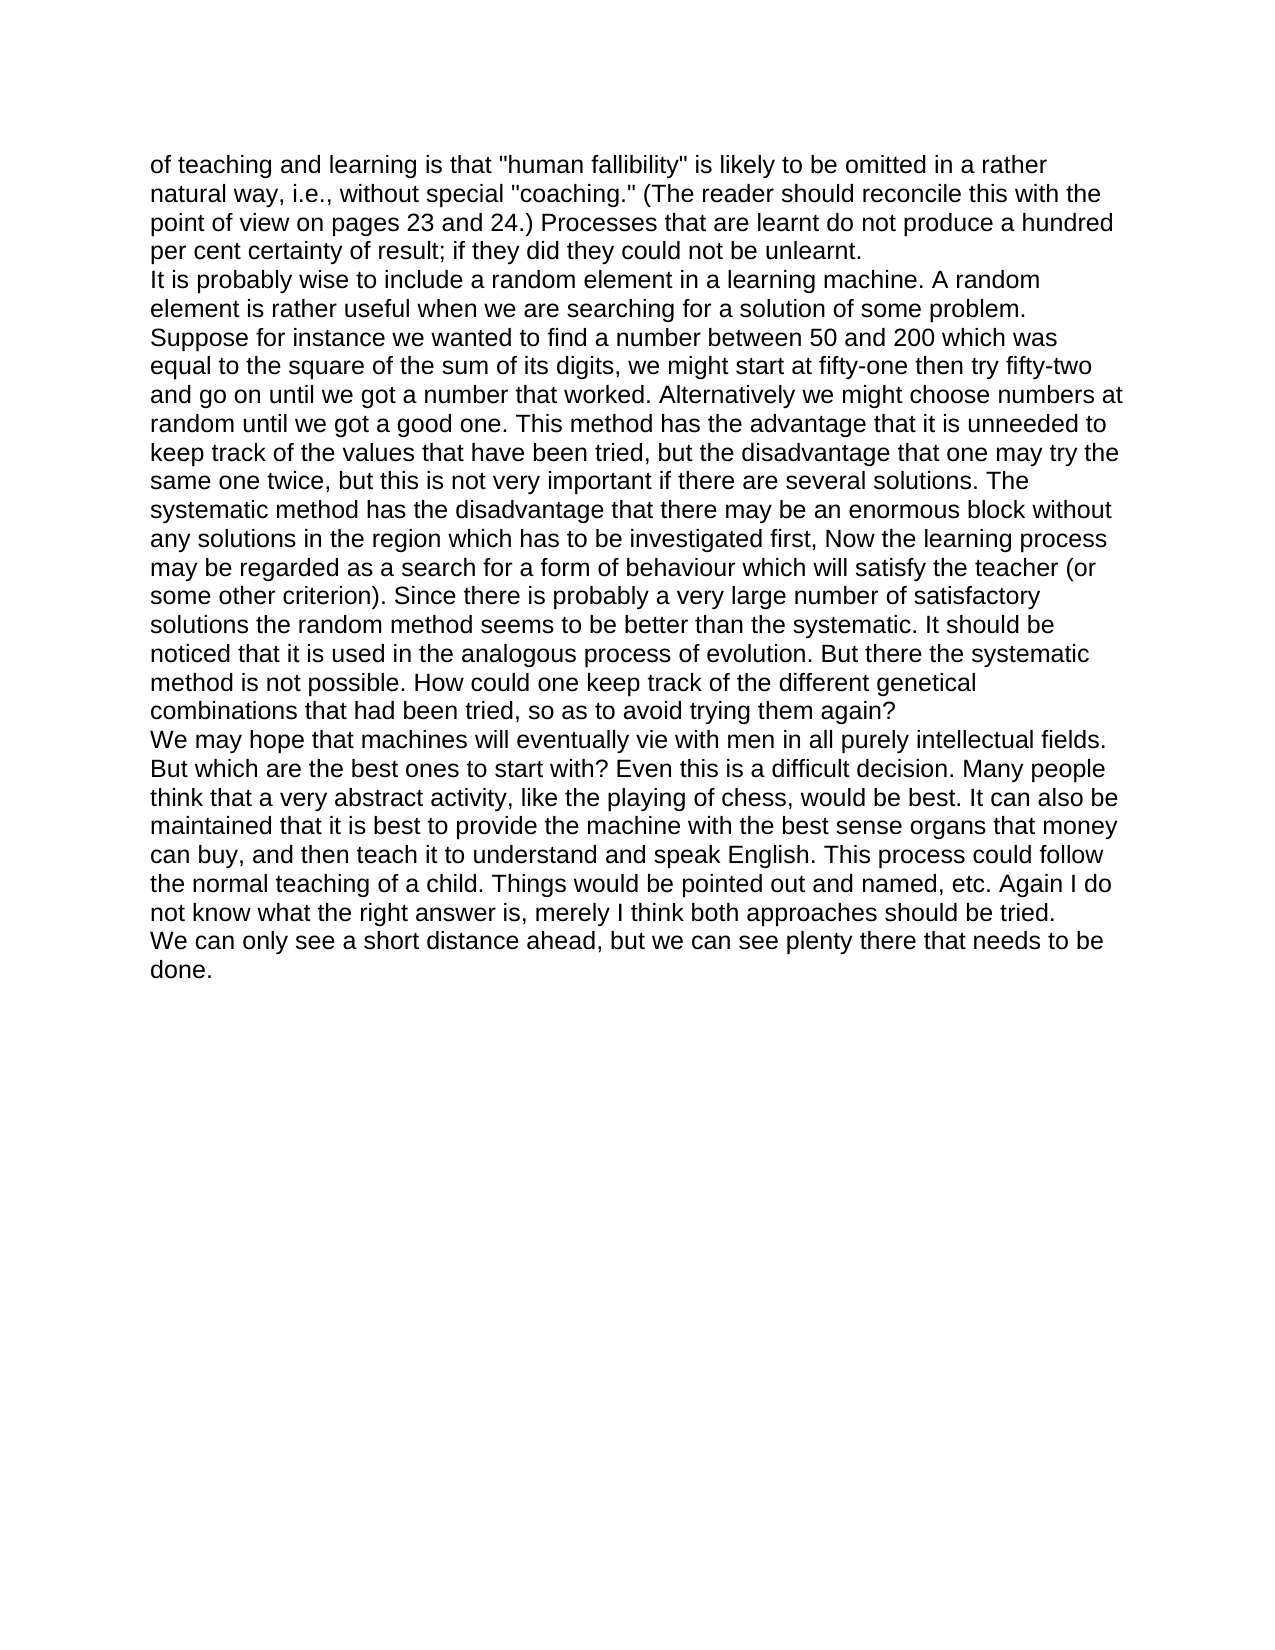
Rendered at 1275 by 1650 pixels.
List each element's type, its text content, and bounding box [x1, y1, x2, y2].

text We can only see a short distance ahead, but we can see plenty there that needs to be done. [150, 926, 1125, 984]
text It is probably wise to include a random element in a learning machine. A random element is rather useful when we are searching for a solution of some problem. Suppose for instance we wanted to find a number between 50 and 200 which was equal to the square of the sum of its digits, we might start at fifty-one then try fifty-two and go on until we got a number that worked. Alternatively we might choose numbers at random until we got a good one. This method has the advantage that it is unneeded to keep track of the values that have been tried, but the disadvantage that one may try the same one twice, but this is not very important if there are several solutions. The systematic method has the disadvantage that there may be an enormous block without any solutions in the region which has to be investigated first, Now the learning process may be regarded as a search for a form of behaviour which will satisfy the teacher (or some other criterion). Since there is probably a very large number of satisfactory solutions the random method seems to be better than the systematic. It should be noticed that it is used in the analogous process of evolution. But there the systematic method is not possible. How could one keep track of the different genetical combinations that had been tried, so as to avoid trying them again? [150, 265, 1125, 725]
text We may hope that machines will eventually vie with men in all purely intellectual fields. But which are the best ones to start with? Even this is a difficult decision. Many people think that a very abstract activity, like the playing of chess, would be best. It can also be maintained that it is best to provide the machine with the best sense organs that money can buy, and then teach it to understand and speak English. This process could follow the normal teaching of a child. Things would be pointed out and named, etc. Again I do not know what the right answer is, merely I think both approaches should be tried. [150, 725, 1125, 926]
text of teaching and learning is that "human fallibility" is likely to be omitted in a rather natural way, i.e., without special "coaching." (The reader should reconcile this with the point of view on pages 23 and 24.) Processes that are learnt do not produce a hundred per cent certainty of result; if they did they could not be unlearnt. [150, 150, 1125, 265]
